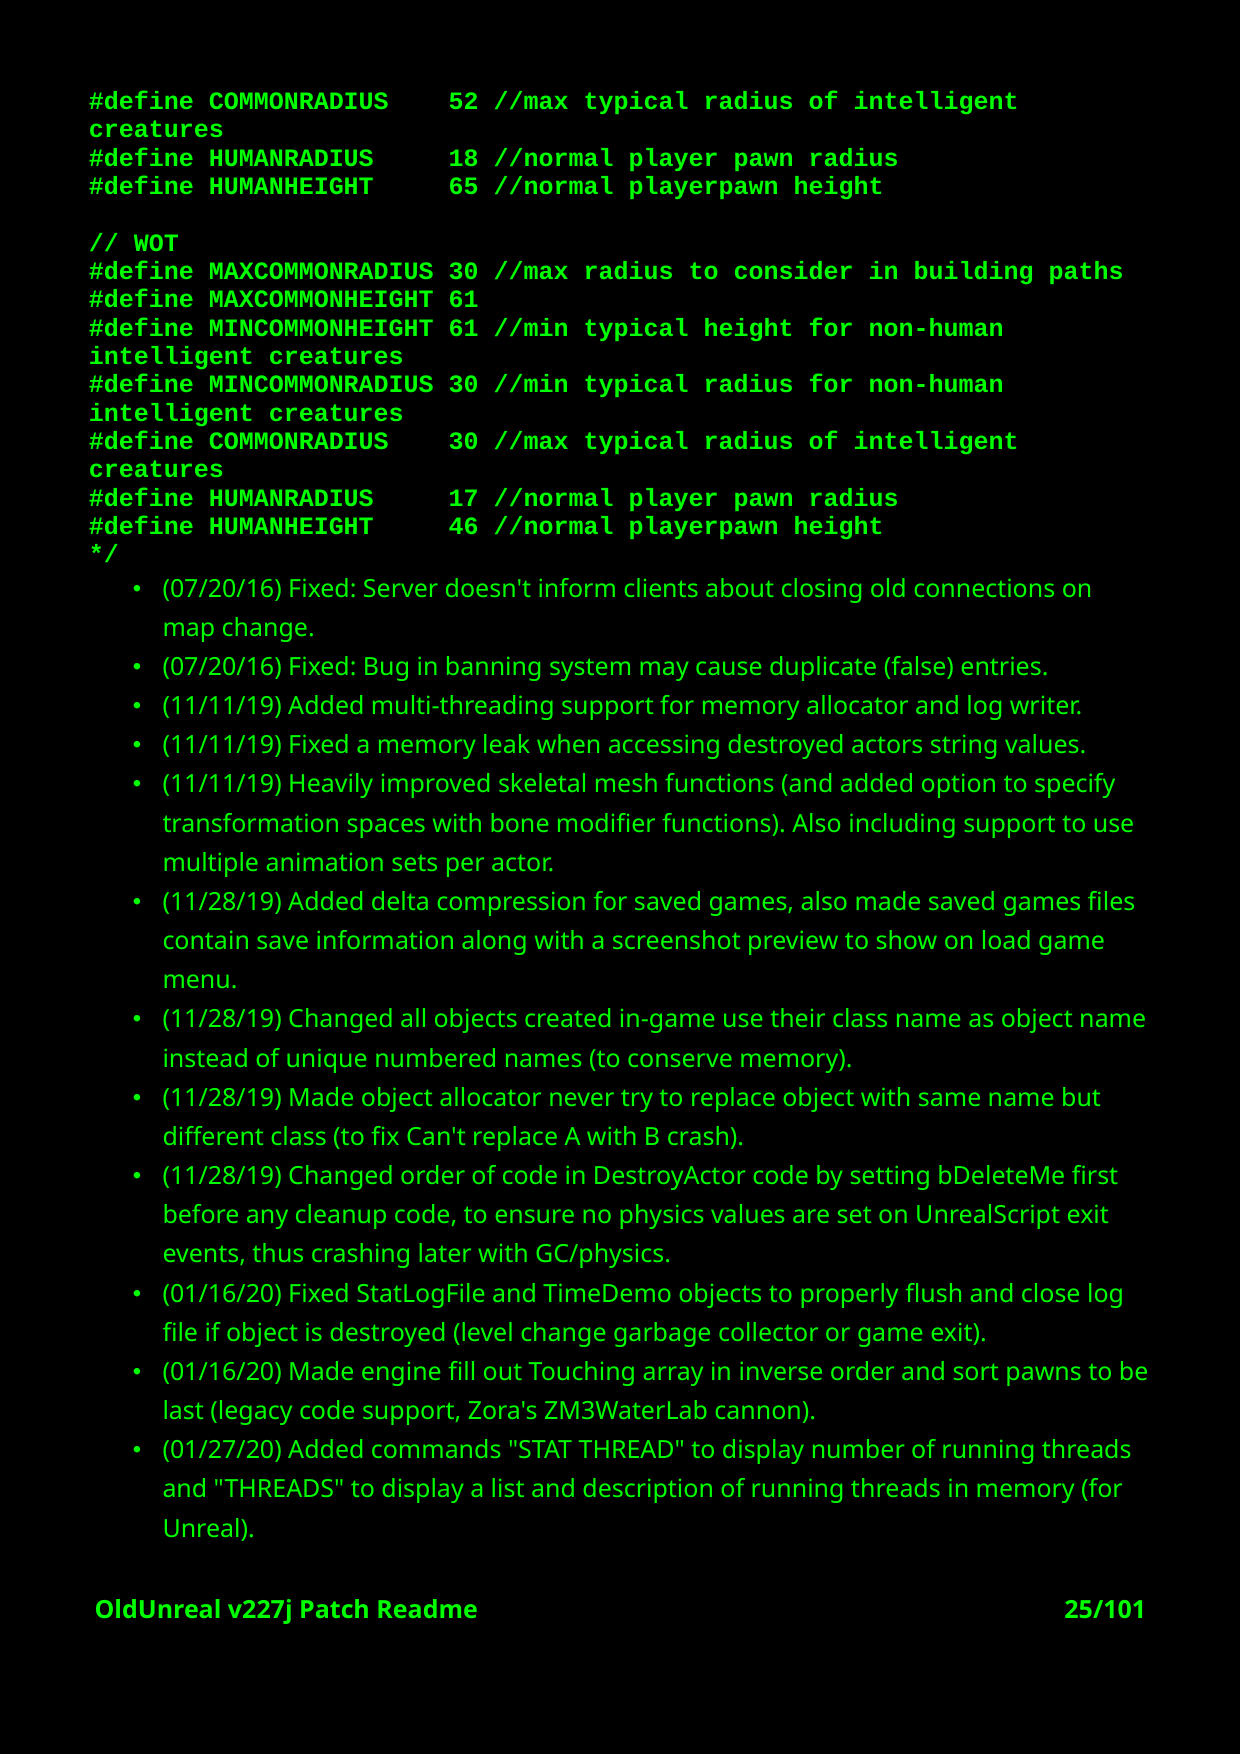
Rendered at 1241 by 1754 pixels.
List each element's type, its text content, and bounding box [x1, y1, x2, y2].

list (07/20/16) Fixed: Bug in banning system may cause duplicate (false) entries. [133, 648, 1152, 683]
list (11/11/19) Fixed a memory leak when accessing destroyed actors string values. [133, 727, 1152, 761]
text #define MAXCOMMONHEIGHT 61 [88, 287, 1152, 315]
list (01/16/20) Made engine fill out Touching array in inverse order and sort pawns to be last (legacy code support, Zora's ZM3WaterLab cannon). [133, 1353, 1152, 1427]
text #define HUMANRADIUS 18 //normal player pawn radius [88, 145, 1152, 173]
text #define MINCOMMONHEIGHT 61 //min typical height for non-human intelligent creatures [88, 315, 1152, 372]
text */ [88, 542, 1152, 570]
text #define MINCOMMONRADIUS 30 //min typical radius for non-human intelligent creatures [88, 372, 1152, 428]
list (07/20/16) Fixed: Server doesn't inform clients about closing old connections on map change. [133, 570, 1152, 643]
list (11/28/19) Made object allocator never try to replace object with same name but different class (to fix Can't replace A with B crash). [133, 1079, 1152, 1153]
text // WOT [88, 230, 1152, 258]
text #define COMMONRADIUS 30 //max typical radius of intelligent creatures [88, 428, 1152, 485]
list (11/11/19) Heavily improved skeletal mesh functions (and added option to specify transformation spaces with bone modifier functions). Also including support to use multiple animation sets per actor. [133, 766, 1152, 878]
list (01/16/20) Fixed StatLogFile and TimeDemo objects to properly flush and close log file if object is destroyed (level change garbage collector or game exit). [133, 1275, 1152, 1348]
list (11/28/19) Changed order of code in DestroyActor code by setting bDeleteMe first before any cleanup code, to ensure no physics values are set on UnrealScript exit events, thus crashing later with GC/physics. [133, 1158, 1152, 1270]
text #define HUMANHEIGHT 46 //normal playerpawn height [88, 513, 1152, 542]
text #define MAXCOMMONRADIUS 30 //max radius to consider in building paths [88, 258, 1152, 287]
list (11/28/19) Added delta compression for saved games, also made saved games files contain save information along with a screenshot preview to show on load game menu. [133, 883, 1152, 996]
list (11/28/19) Changed all objects created in-game use their class name as object name instead of unique numbered names (to conserve memory). [133, 1001, 1152, 1074]
text #define COMMONRADIUS 52 //max typical radius of intelligent creatures [88, 88, 1152, 145]
text #define HUMANHEIGHT 65 //normal playerpawn height [88, 173, 1152, 202]
list (01/27/20) Added commands "STAT THREAD" to display number of running threads and "THREADS" to display a list and description of running threads in memory (for Unreal). [133, 1432, 1152, 1544]
list (11/11/19) Added multi-threading support for memory allocator and log writer. [133, 688, 1152, 722]
text #define HUMANRADIUS 17 //normal player pawn radius [88, 485, 1152, 513]
